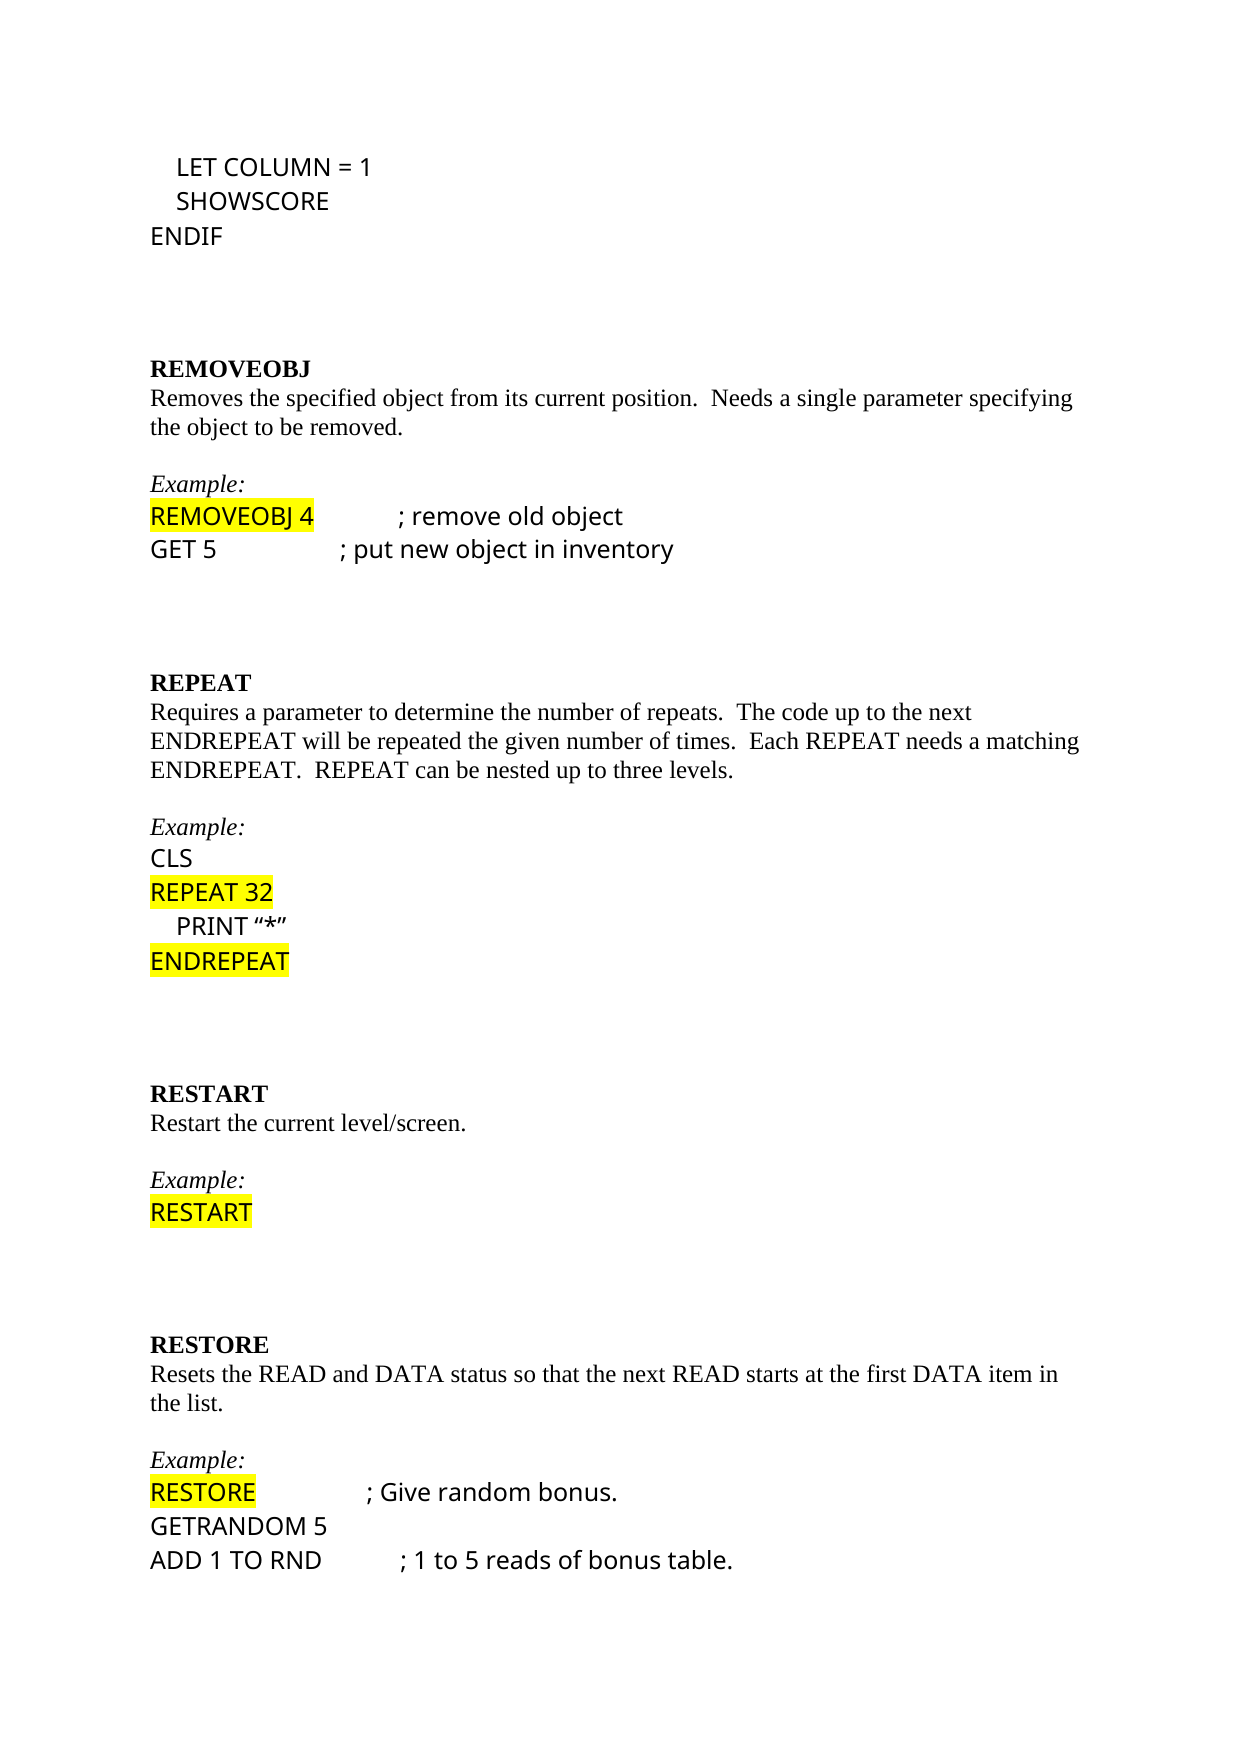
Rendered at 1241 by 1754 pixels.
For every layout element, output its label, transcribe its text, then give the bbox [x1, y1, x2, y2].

text ENDREPEAT [150, 943, 1090, 977]
text ENDIF [150, 218, 1090, 252]
text SHOWSCORE [150, 184, 1090, 218]
text GET 5 ; put new object in inventory [150, 532, 1090, 566]
text RESTORE ; Give random bonus. [150, 1474, 1090, 1508]
text Example: [150, 469, 1090, 498]
text Example: [150, 1446, 1090, 1474]
text REMOVEOBJ [150, 354, 1090, 383]
text GETRANDOM 5 [150, 1508, 1090, 1542]
text Removes the specified object from its current position. Needs a single parameter specifying the object to be removed. [150, 383, 1090, 441]
text RESTART [150, 1079, 1090, 1108]
text RESTART [150, 1194, 1090, 1228]
text Example: [150, 812, 1090, 841]
text REPEAT [150, 668, 1090, 697]
text LET COLUMN = 1 [150, 150, 1090, 184]
text ADD 1 TO RND ; 1 to 5 reads of bonus table. [150, 1542, 1090, 1577]
text Requires a parameter to determine the number of repeats. The code up to the next ENDREPEAT will be repeated the given number of times. Each REPEAT needs a matching ENDREPEAT. REPEAT can be nested up to three levels. [150, 697, 1090, 783]
text REMOVEOBJ 4 ; remove old object [150, 498, 1090, 532]
text CLS [150, 841, 1090, 875]
text Resets the READ and DATA status so that the next READ starts at the first DATA item in the list. [150, 1359, 1090, 1417]
text RESTORE [150, 1331, 1090, 1359]
text REPEAT 32 [150, 875, 1090, 909]
text PRINT “*” [150, 909, 1090, 943]
text Example: [150, 1166, 1090, 1194]
text Restart the current level/screen. [150, 1108, 1090, 1137]
